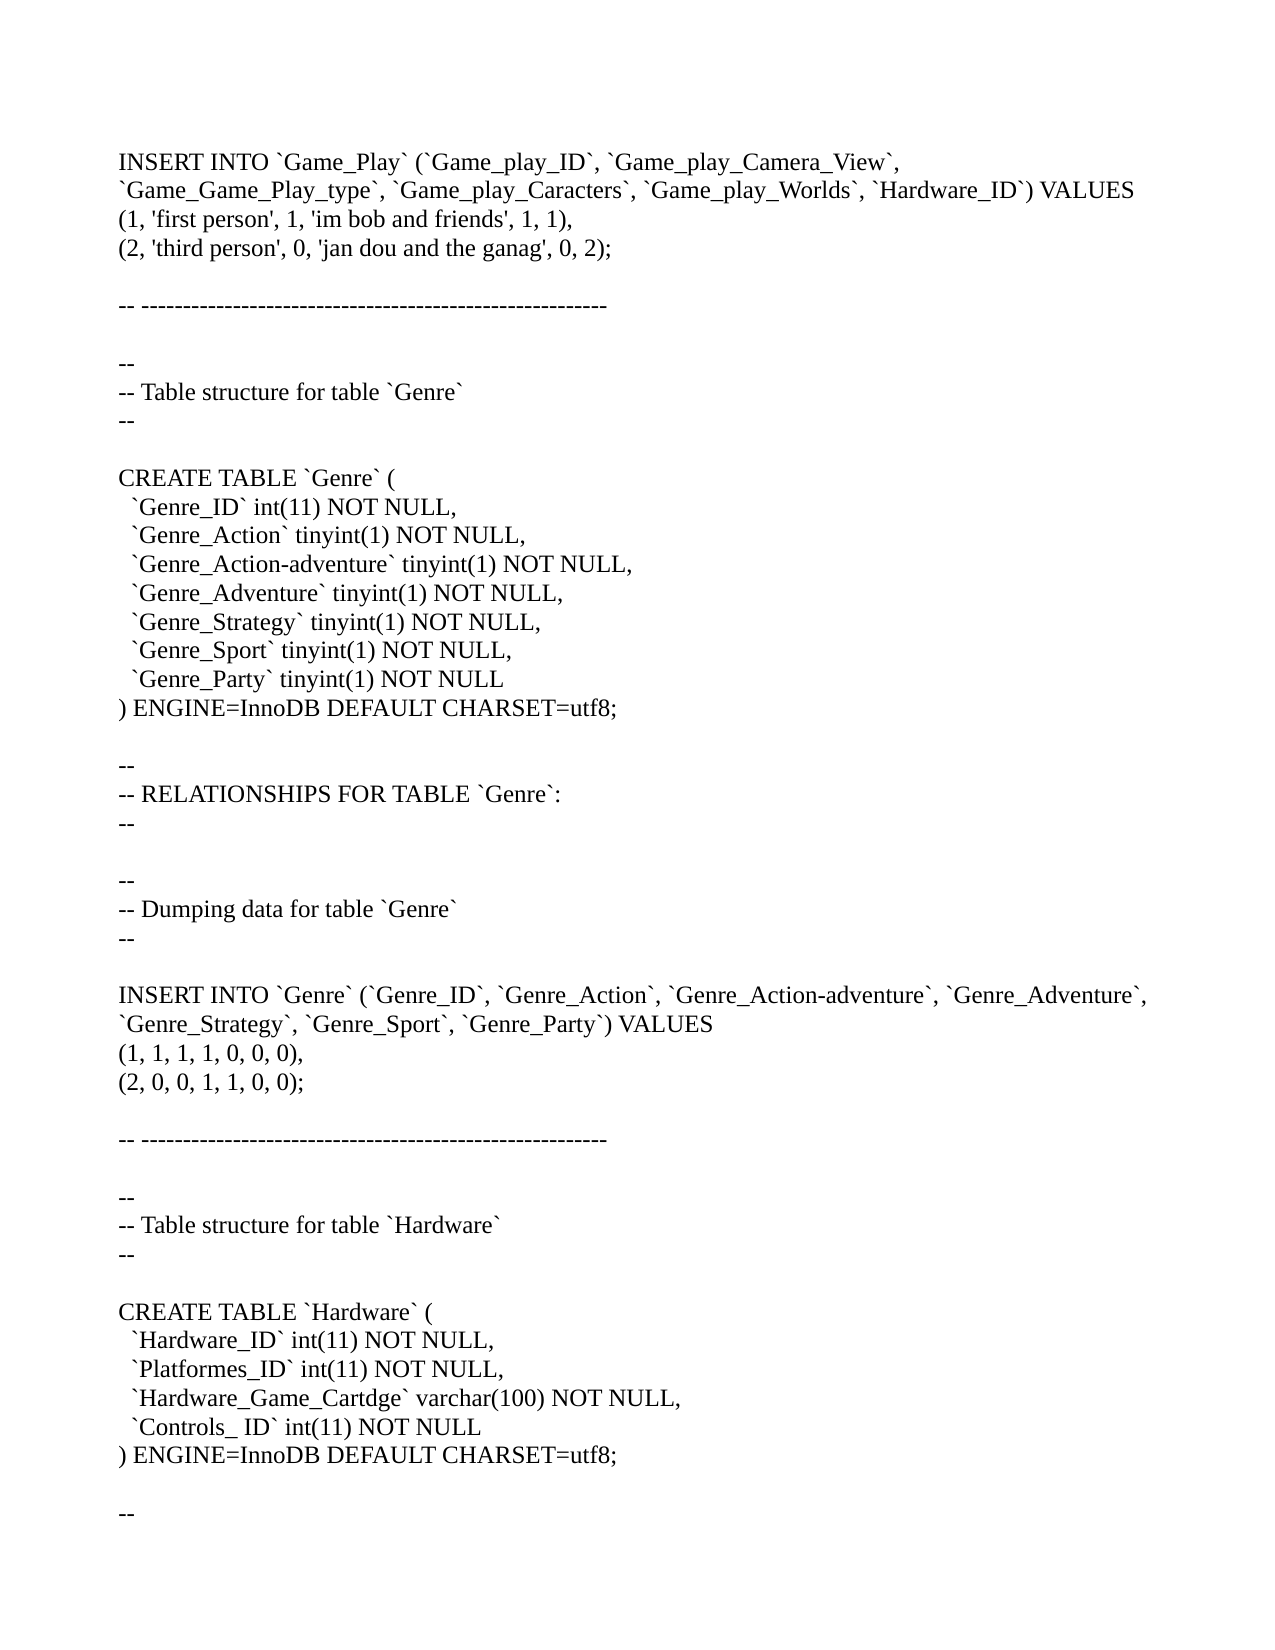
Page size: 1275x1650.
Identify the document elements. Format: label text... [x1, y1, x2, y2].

text -- INSERT INTO `Game_Play` (`Game_play_ID`, `Game_play_Camera_View`, `Game_Game_Play_type`, `Game_play_Caracters`, `Game_play_Worlds`, `Hardware_ID`) VALUES (1, 'first person', 1, 'im bob and friends', 1, 1), (2, 'third person', 0, 'jan dou and the ganag', 0, 2); -- -------------------------------------------------------- -- -- Table structure for table `Genre` -- CREATE TABLE `Genre` ( `Genre_ID` int(11) NOT NULL, `Genre_Action` tinyint(1) NOT NULL, `Genre_Action-adventure` tinyint(1) NOT NULL, `Genre_Adventure` tinyint(1) NOT NULL, `Genre_Strategy` tinyint(1) NOT NULL, `Genre_Sport` tinyint(1) NOT NULL, `Genre_Party` tinyint(1) NOT NULL ) ENGINE=InnoDB DEFAULT CHARSET=utf8; -- -- RELATIONSHIPS FOR TABLE `Genre`: -- -- -- Dumping data for table `Genre` -- INSERT INTO `Genre` (`Genre_ID`, `Genre_Action`, `Genre_Action-adventure`, `Genre_Adventure`, `Genre_Strategy`, `Genre_Sport`, `Genre_Party`) VALUES (1, 1, 1, 1, 0, 0, 0), (2, 0, 0, 1, 1, 0, 0); -- -------------------------------------------------------- -- -- Table structure for table `Hardware` -- CREATE TABLE `Hardware` ( `Hardware_ID` int(11) NOT NULL, `Platformes_ID` int(11) NOT NULL, `Hardware_Game_Cartdge` varchar(100) NOT NULL, `Controls_ ID` int(11) NOT NULL ) ENGINE=InnoDB DEFAULT CHARSET=utf8; [118, 118, 1157, 1527]
